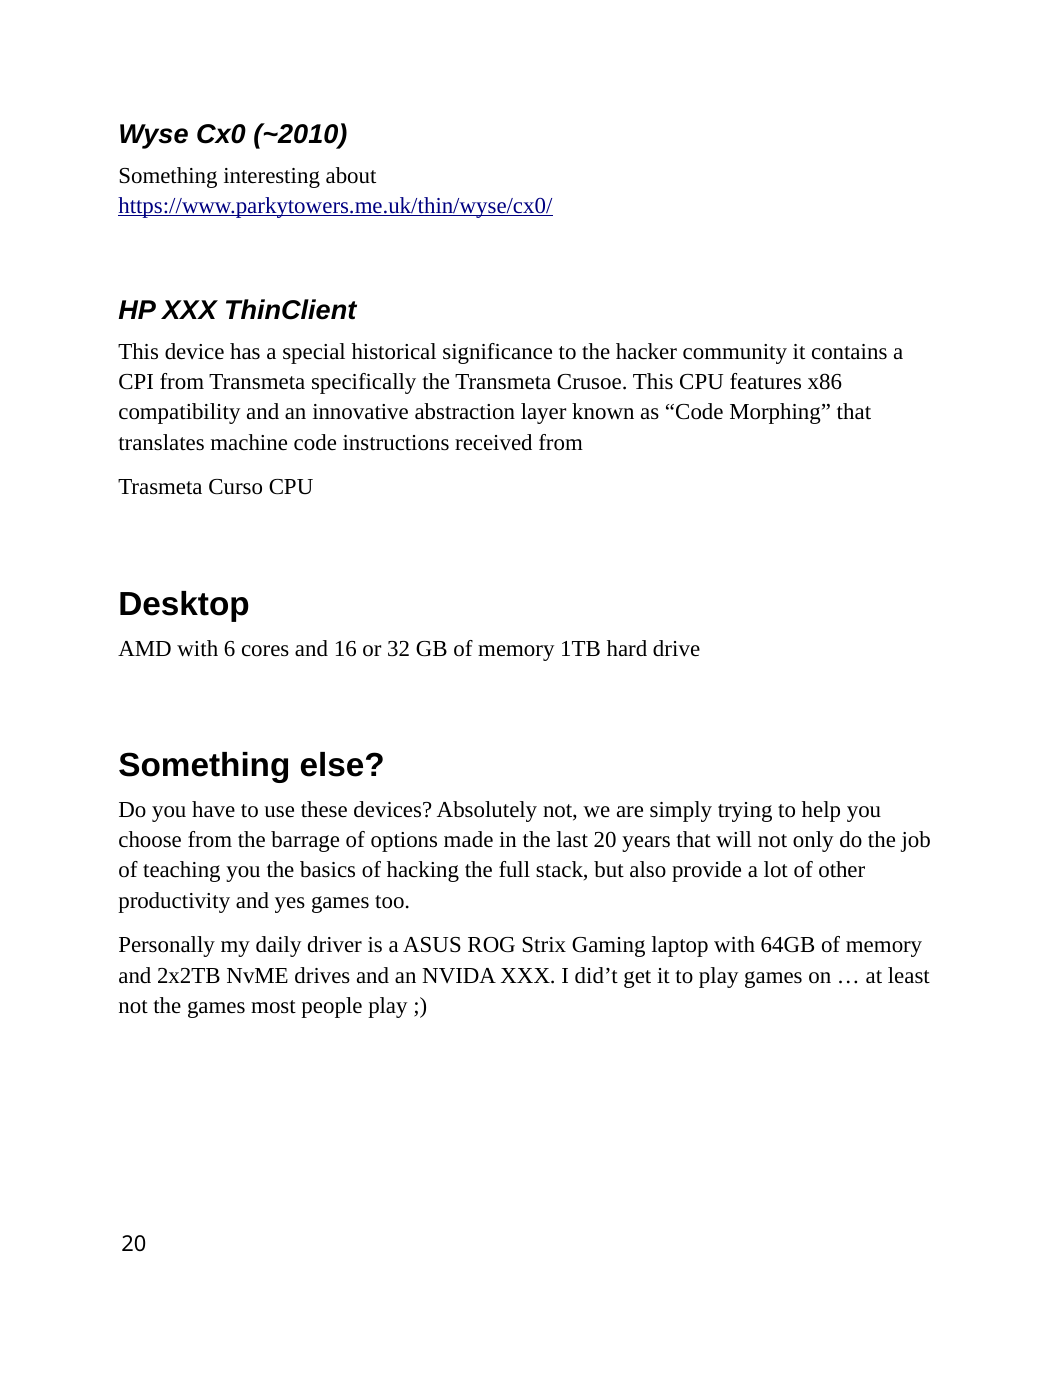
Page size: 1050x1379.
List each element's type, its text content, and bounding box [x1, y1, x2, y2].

text Personally my daily driver is a ASUS ROG Strix Gaming laptop with 64GB of memory and 2x2TB NvME drives and an NVIDA XXX. I did’t get it to play games on … at least not the games most people play ;) [118, 931, 932, 1018]
subtitle HP XXX ThinClient [118, 294, 932, 325]
text Trasmeta Curso CPU [118, 473, 932, 500]
text Something interesting about https://www.parkytowers.me.uk/thin/wyse/cx0/ [118, 162, 932, 218]
text Do you have to use these devices? Absolutely not, we are simply trying to help you choose from the barrage of options made in the last 20 years that will not only do the job of teaching you the basics of hacking the full stack, but also provide a lot of other productivity and yes games too. [118, 796, 932, 913]
text This device has a special historical significance to the hacker community it contains a CPI from Transmeta specifically the Transmeta Crusoe. This CPU features x86 compatibility and an innovative abstraction layer known as “Code Morphing” that translates machine code instructions received from [118, 338, 932, 455]
subtitle Wyse Cx0 (~2010) [118, 118, 932, 149]
subtitle Desktop [118, 584, 932, 622]
text AMD with 6 cores and 16 or 32 GB of memory 1TB hard drive [118, 635, 932, 661]
subtitle Something else? [118, 745, 932, 783]
